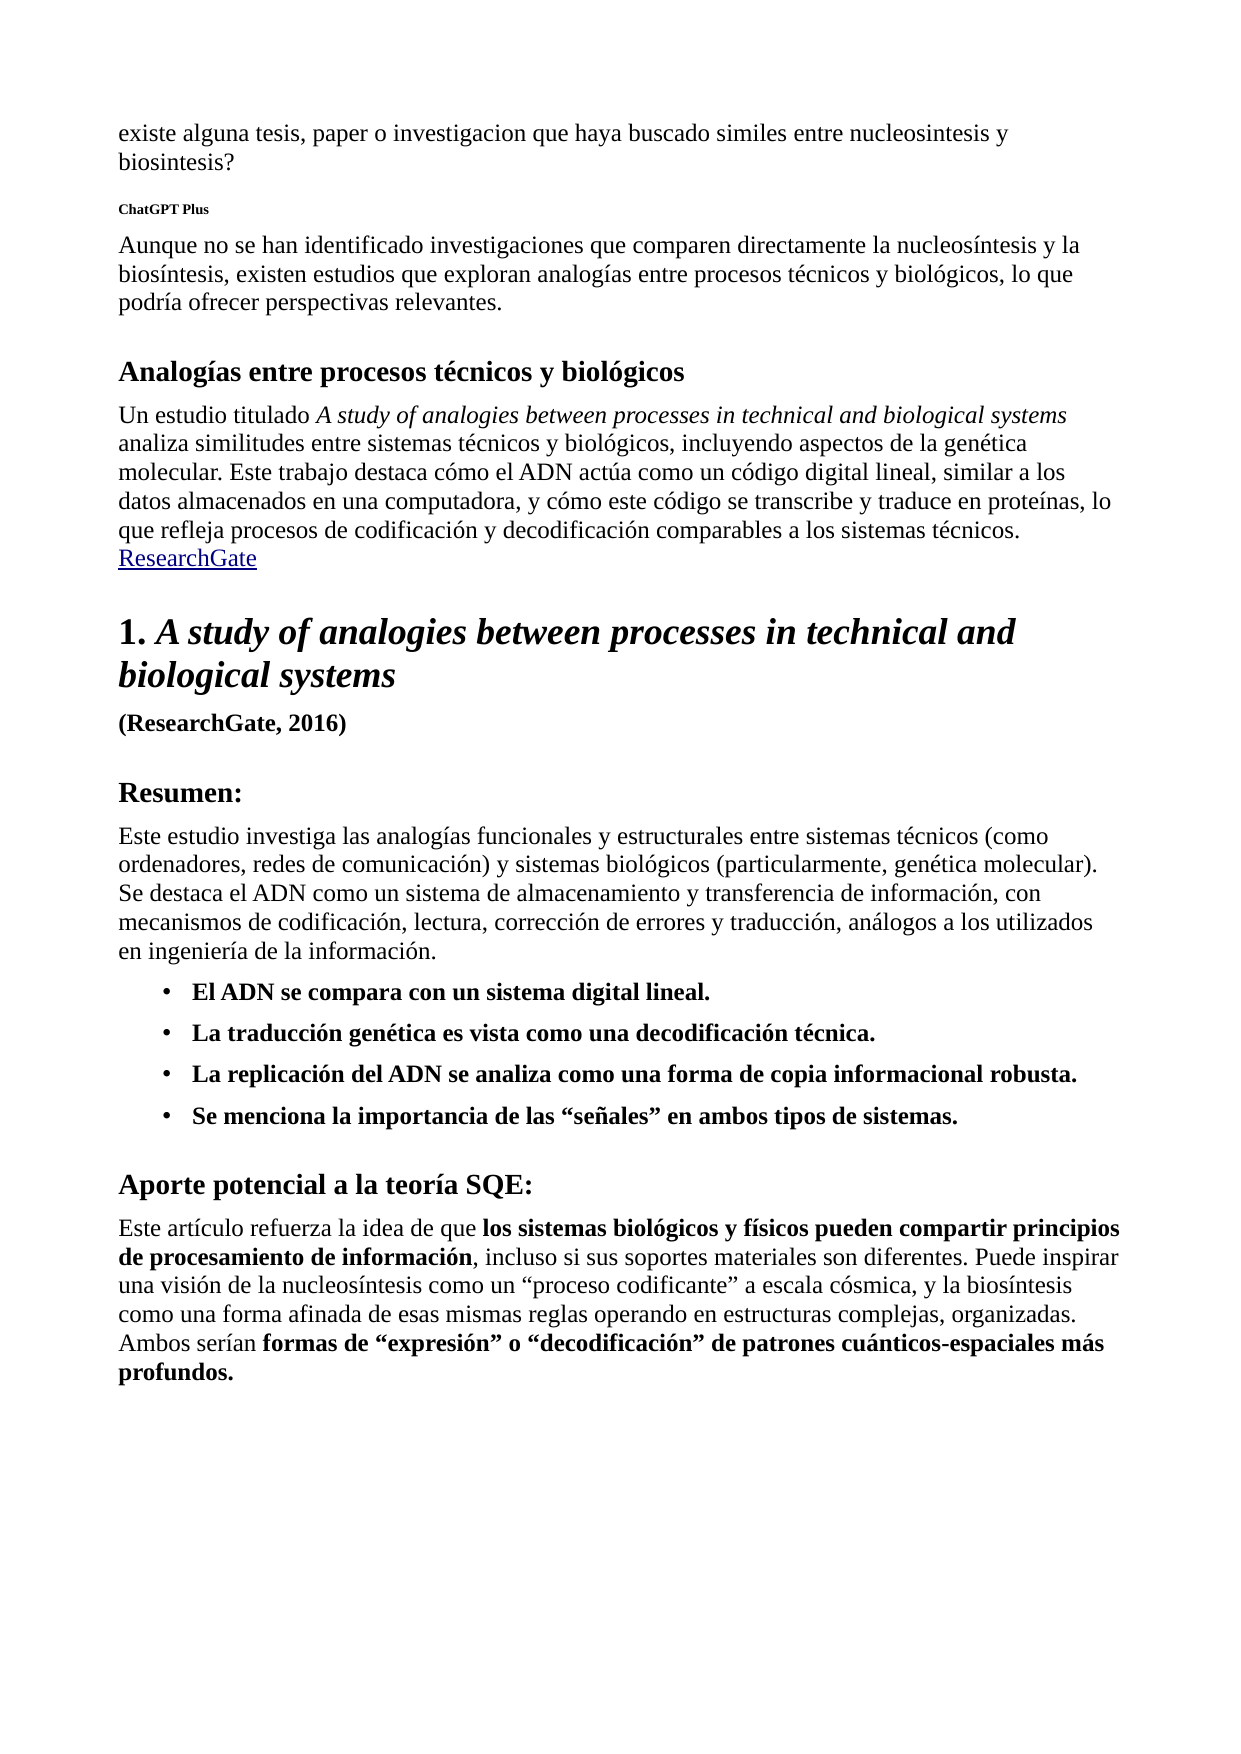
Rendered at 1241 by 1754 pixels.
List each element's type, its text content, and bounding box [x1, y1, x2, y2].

list La replicación del ADN se analiza como una forma de copia informacional robusta. [162, 1059, 1122, 1088]
list Se menciona la importancia de las “señales” en ambos tipos de sistemas. [162, 1101, 1122, 1129]
list La traducción genética es vista como una decodificación técnica. [162, 1018, 1122, 1047]
subtitle Aporte potencial a la teoría SQE: [118, 1167, 1122, 1201]
text Este estudio investiga las analogías funcionales y estructurales entre sistemas técnicos (como ordenadores, redes de comunicación) y sistemas biológicos (particularmente, genética molecular). Se destaca el ADN como un sistema de almacenamiento y transferencia de información, con mecanismos de codificación, lectura, corrección de errores y traducción, análogos a los utilizados en ingeniería de la información. [118, 821, 1122, 964]
text Un estudio titulado A study of analogies between processes in technical and biological systems analiza similitudes entre sistemas técnicos y biológicos, incluyendo aspectos de la genética molecular. Este trabajo destaca cómo el ADN actúa como un código digital lineal, similar a los datos almacenados en una computadora, y cómo este código se transcribe y traduce en proteínas, lo que refleja procesos de codificación y decodificación comparables a los sistemas técnicos. ResearchGate [118, 400, 1122, 572]
subtitle ChatGPT Plus [118, 201, 1122, 217]
text (ResearchGate, 2016) [118, 708, 1122, 737]
text Aunque no se han identificado investigaciones que comparen directamente la nucleosíntesis y la biosíntesis, existen estudios que exploran analogías entre procesos técnicos y biológicos, lo que podría ofrecer perspectivas relevantes. [118, 230, 1122, 316]
list El ADN se compara con un sistema digital lineal. [162, 977, 1122, 1006]
subtitle 1. A study of analogies between processes in technical and biological systems [118, 610, 1122, 696]
text existe alguna tesis, paper o investigacion que haya buscado similes entre nucleosintesis y biosintesis? [118, 118, 1122, 176]
subtitle Resumen: [118, 775, 1122, 808]
text Este artículo refuerza la idea de que los sistemas biológicos y físicos pueden compartir principios de procesamiento de información, incluso si sus soportes materiales son diferentes. Puede inspirar una visión de la nucleosíntesis como un “proceso codificante” a escala cósmica, y la biosíntesis como una forma afinada de esas mismas reglas operando en estructuras complejas, organizadas. Ambos serían formas de “expresión” o “decodificación” de patrones cuánticos-espaciales más profundos. [118, 1213, 1122, 1386]
subtitle Analogías entre procesos técnicos y biológicos [118, 354, 1122, 387]
